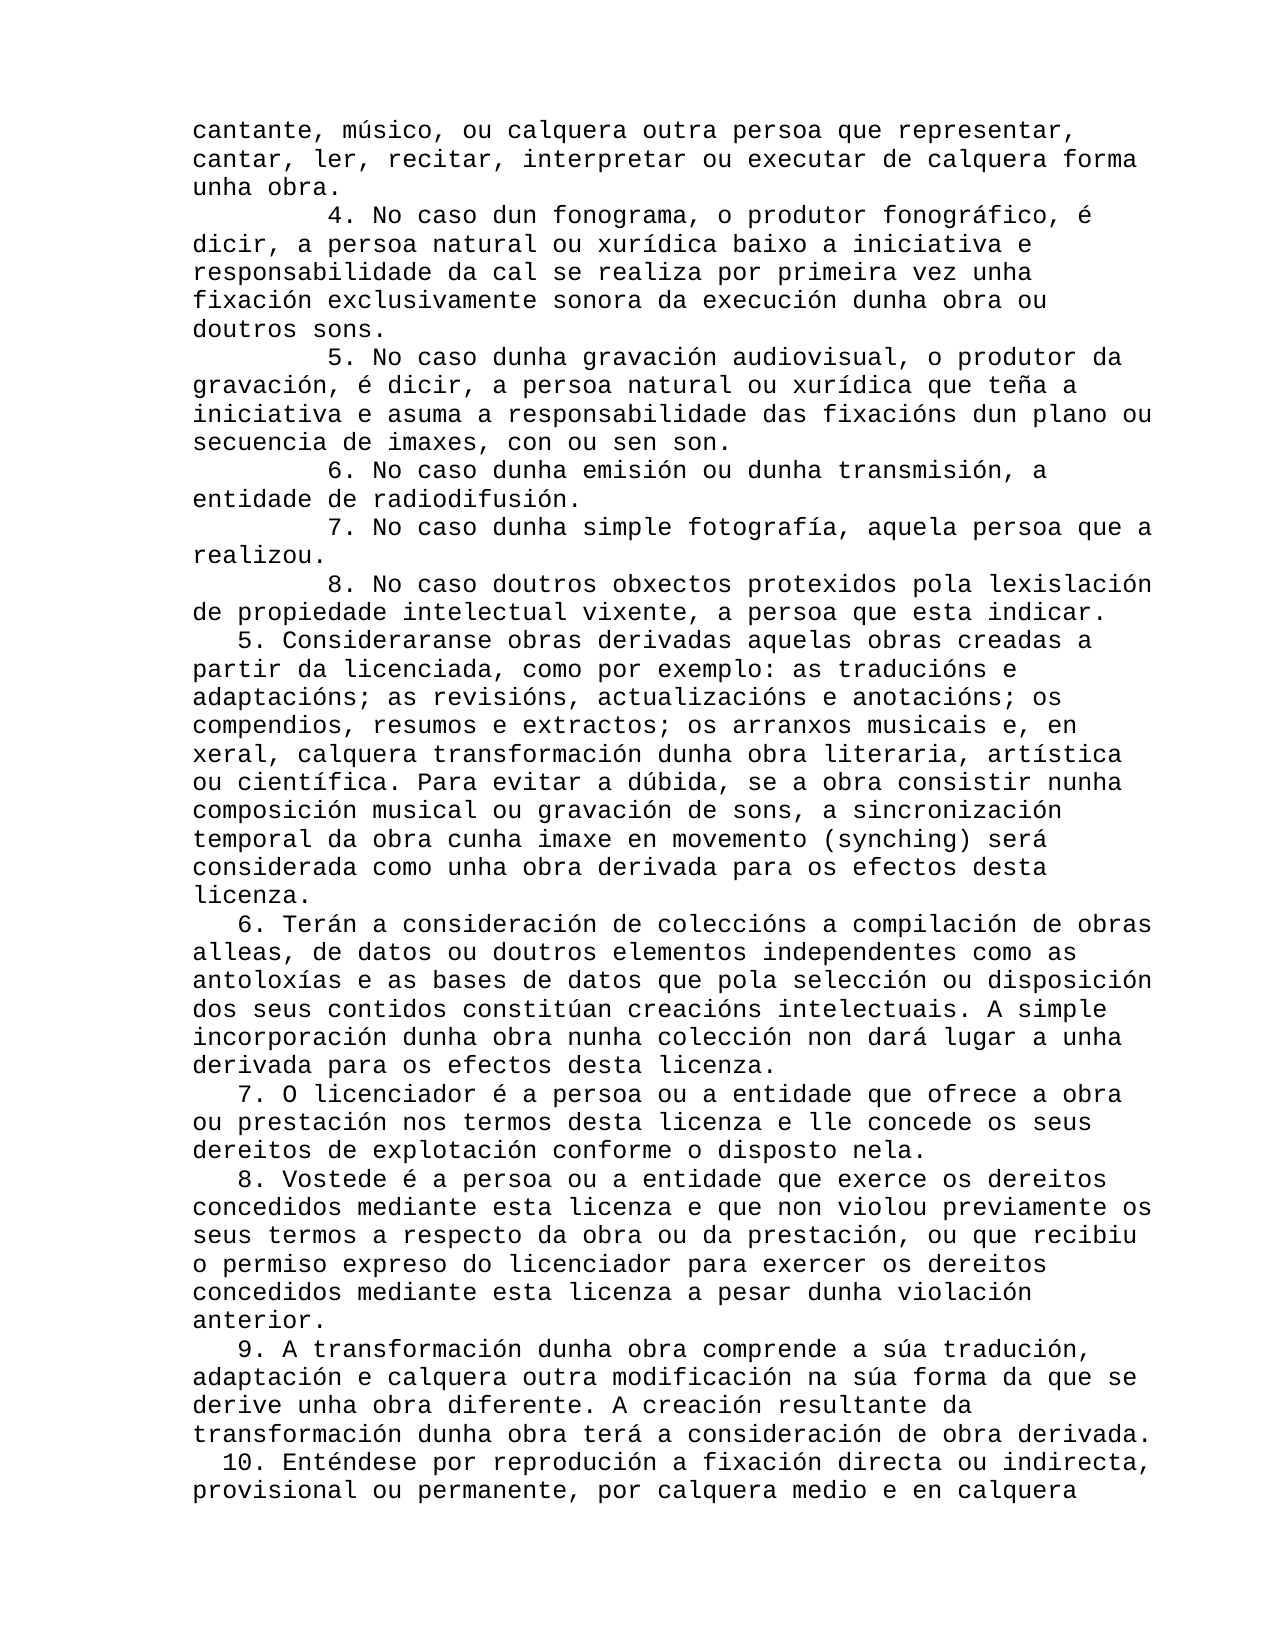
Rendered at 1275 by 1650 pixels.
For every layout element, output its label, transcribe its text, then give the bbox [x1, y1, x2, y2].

text cantante, músico, ou calquera outra persoa que representar, cantar, ler, recitar, interpretar ou executar de calquera forma unha obra. [192, 118, 1157, 203]
text 5. No caso dunha gravación audiovisual, o produtor da gravación, é dicir, a persoa natural ou xurídica que teña a iniciativa e asuma a responsabilidade das fixacións dun plano ou secuencia de imaxes, con ou sen son. [192, 345, 1157, 458]
text 5. Consideraranse obras derivadas aquelas obras creadas a partir da licenciada, como por exemplo: as traducións e adaptacións; as revisións, actualizacións e anotacións; os compendios, resumos e extractos; os arranxos musicais e, en xeral, calquera transformación dunha obra literaria, artística ou científica. Para evitar a dúbida, se a obra consistir nunha composición musical ou gravación de sons, a sincronización temporal da obra cunha imaxe en movemento (synching) será considerada como unha obra derivada para os efectos desta licenza. [192, 628, 1157, 911]
text 8. No caso doutros obxectos protexidos pola lexislación de propiedade intelectual vixente, a persoa que esta indicar. [192, 571, 1157, 628]
text 7. No caso dunha simple fotografía, aquela persoa que a realizou. [192, 515, 1157, 571]
text 9. A transformación dunha obra comprende a súa tradución, adaptación e calquera outra modificación na súa forma da que se derive unha obra diferente. A creación resultante da transformación dunha obra terá a consideración de obra derivada. [192, 1336, 1157, 1450]
text 6. No caso dunha emisión ou dunha transmisión, a entidade de radiodifusión. [192, 458, 1157, 515]
text 8. Vostede é a persoa ou a entidade que exerce os dereitos concedidos mediante esta licenza e que non violou previamente os seus termos a respecto da obra ou da prestación, ou que recibiu o permiso expreso do licenciador para exercer os dereitos concedidos mediante esta licenza a pesar dunha violación anterior. [192, 1166, 1157, 1336]
text 4. No caso dun fonograma, o produtor fonográfico, é dicir, a persoa natural ou xurídica baixo a iniciativa e responsabilidade da cal se realiza por primeira vez unha fixación exclusivamente sonora da execución dunha obra ou doutros sons. [192, 203, 1157, 345]
text 7. O licenciador é a persoa ou a entidade que ofrece a obra ou prestación nos termos desta licenza e lle concede os seus dereitos de explotación conforme o disposto nela. [192, 1081, 1157, 1166]
text 10. Enténdese por reprodución a fixación directa ou indirecta, provisional ou permanente, por calquera medio e en calquera [192, 1450, 1157, 1506]
text 6. Terán a consideración de coleccións a compilación de obras alleas, de datos ou doutros elementos independentes como as antoloxías e as bases de datos que pola selección ou disposición dos seus contidos constitúan creacións intelectuais. A simple incorporación dunha obra nunha colección non dará lugar a unha derivada para os efectos desta licenza. [192, 911, 1157, 1081]
